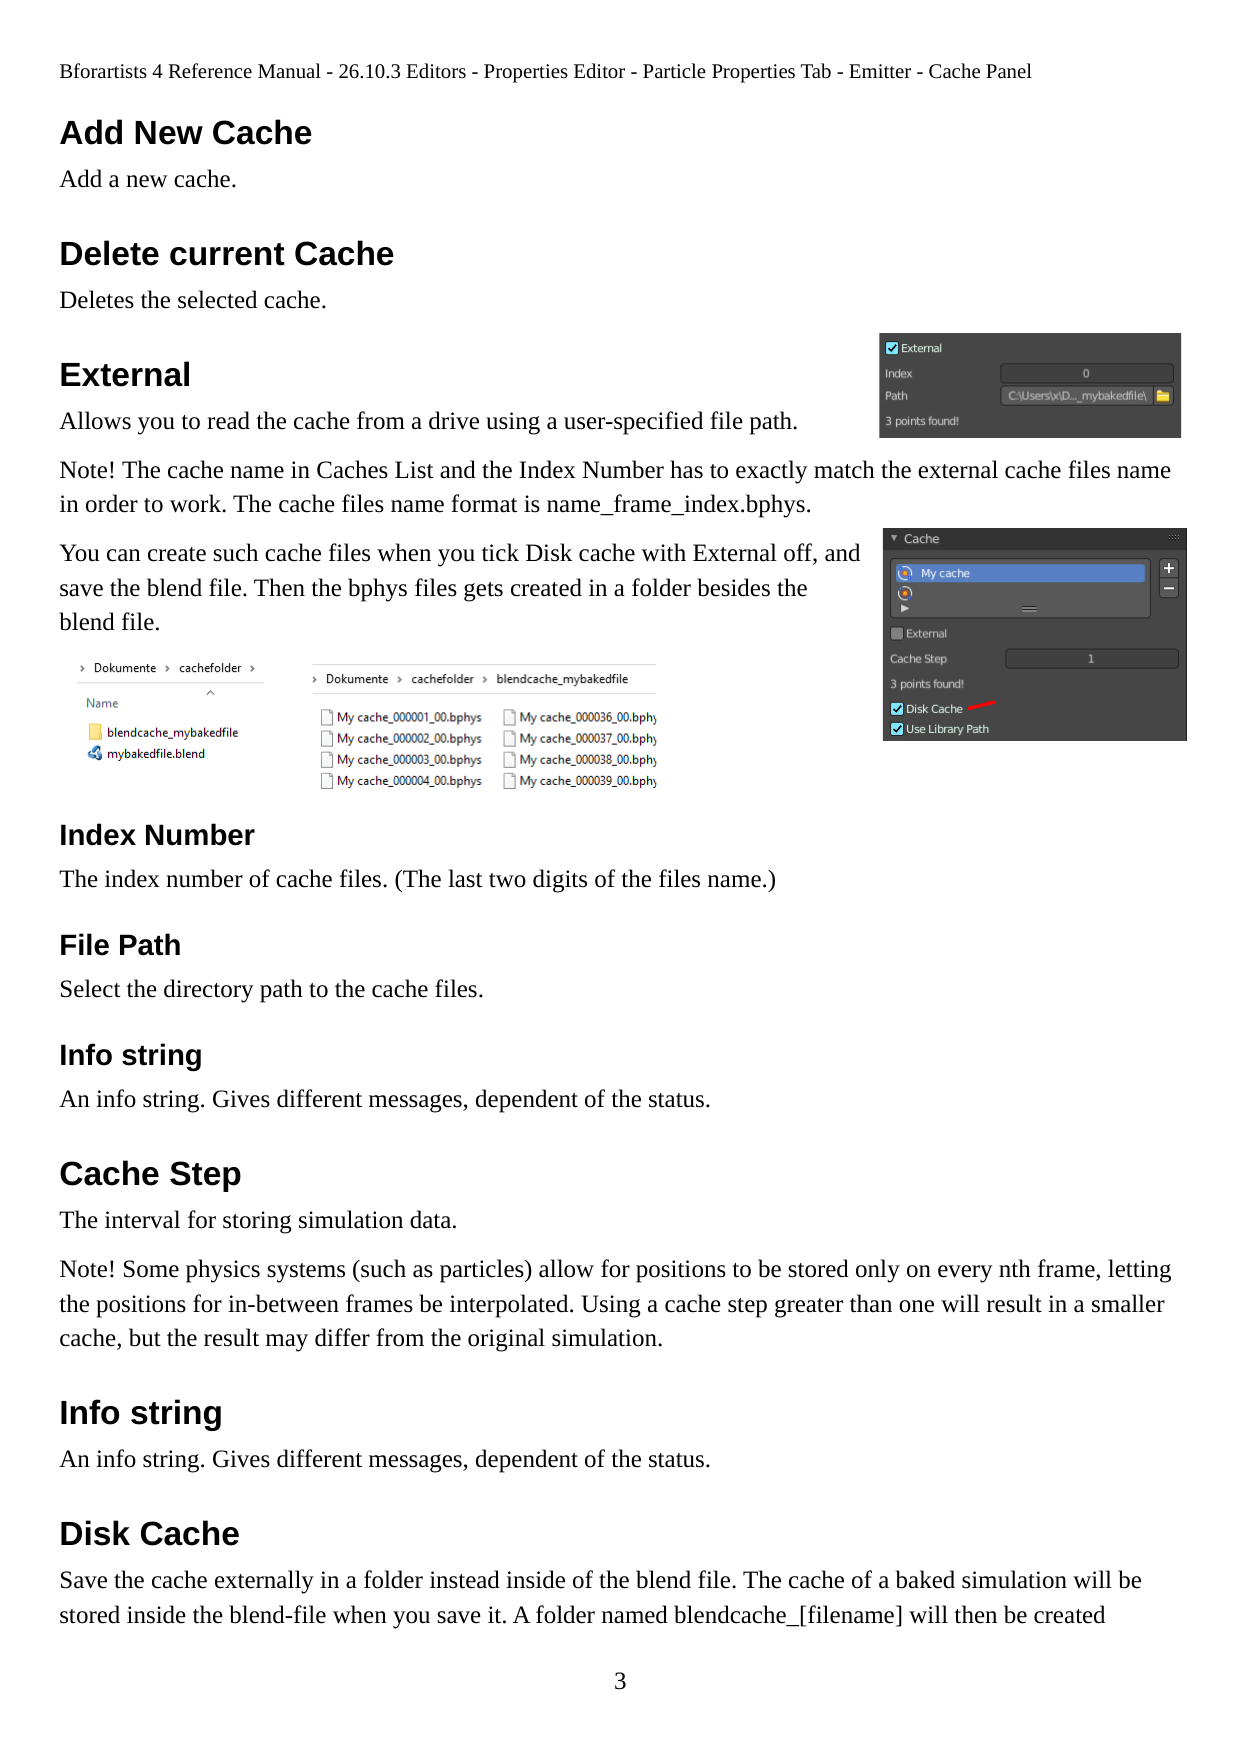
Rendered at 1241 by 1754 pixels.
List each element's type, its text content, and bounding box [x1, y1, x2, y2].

text Save the cache externally in a folder instead inside of the blend file. The cache of a baked simulation will be stored inside the blend-file when you save it. A folder named blendcache_[filename] will then be created [59, 1565, 1181, 1629]
text You can create such cache files when you tick Disk cache with External off, and save the blend file. Then the bphys files gets created in a folder besides the blend file. [59, 538, 882, 636]
subtitle Cache Step [59, 1154, 1181, 1193]
picture [882, 528, 1187, 741]
subtitle External [59, 355, 879, 393]
text The index number of cache files. (The last two digits of the files name.) [59, 864, 1181, 893]
text An info string. Gives different messages, dependent of the status. [59, 1084, 1181, 1113]
subtitle Delete current Cache [59, 234, 1181, 272]
text Allows you to read the cache from a drive using a user-specified file path. [59, 406, 879, 434]
subtitle Index Number [59, 818, 1181, 852]
subtitle Disk Cache [59, 1514, 1181, 1553]
text Deletes the selected cache. [59, 285, 1181, 313]
text An info string. Gives different messages, dependent of the status. [59, 1444, 1181, 1473]
text Note! Some physics systems (such as particles) allow for positions to be stored only on every nth frame, letting the positions for in-between frames be interpolated. Using a cache step greater than one will result in a smaller cache, but the result may differ from the original simulation. [59, 1254, 1181, 1352]
subtitle File Path [59, 928, 1181, 962]
subtitle Info string [59, 1038, 1181, 1072]
subtitle Add New Cache [59, 113, 1181, 151]
picture [312, 663, 657, 793]
text Note! The cache name in Caches List and the Index Number has to exactly match the external cache files name in order to work. The cache files name format is name_frame_index.bphys. [59, 455, 1181, 518]
subtitle Info string [59, 1393, 1181, 1432]
picture [77, 656, 264, 769]
text Select the directory path to the cache files. [59, 974, 1181, 1003]
text Add a new cache. [59, 164, 1181, 192]
text The interval for storing simulation data. [59, 1205, 1181, 1234]
picture [879, 333, 1182, 438]
